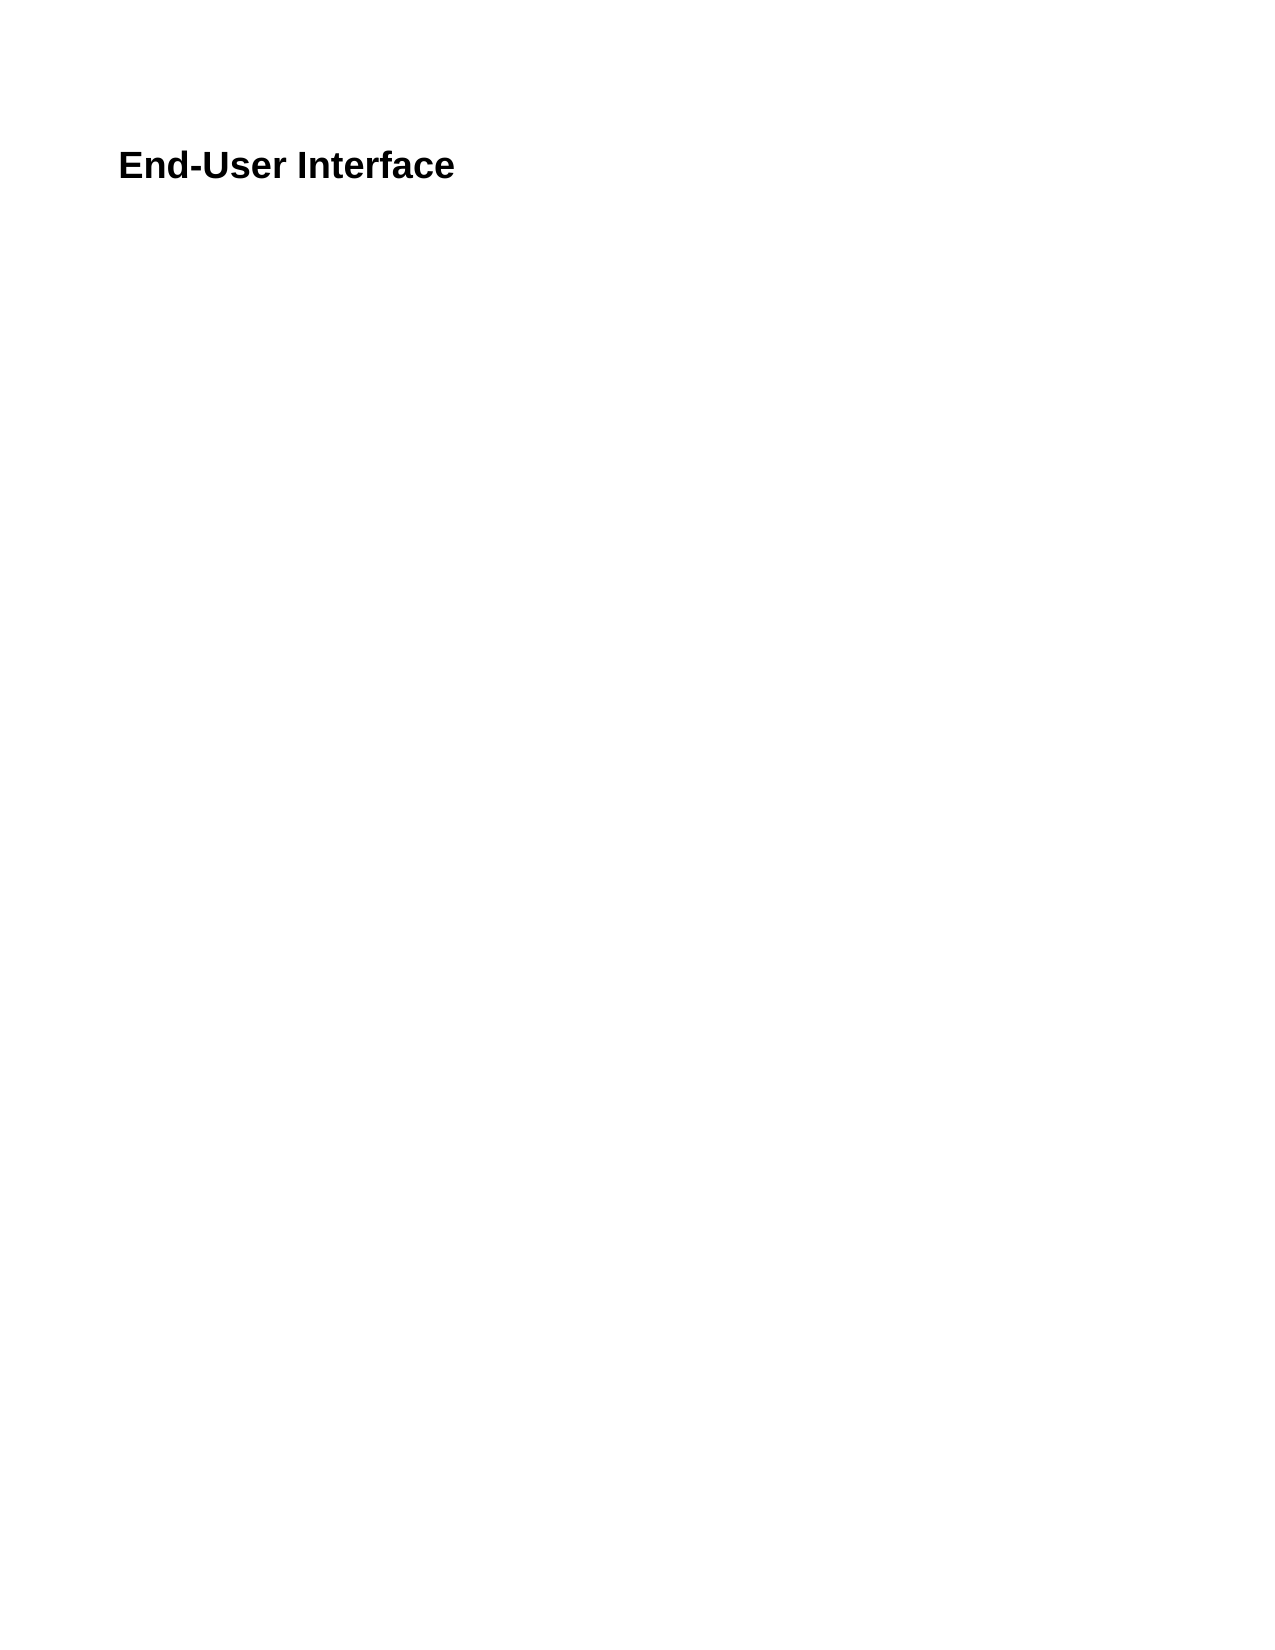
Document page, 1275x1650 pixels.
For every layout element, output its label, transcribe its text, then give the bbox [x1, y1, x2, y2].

subtitle End-User Interface [118, 143, 1157, 187]
